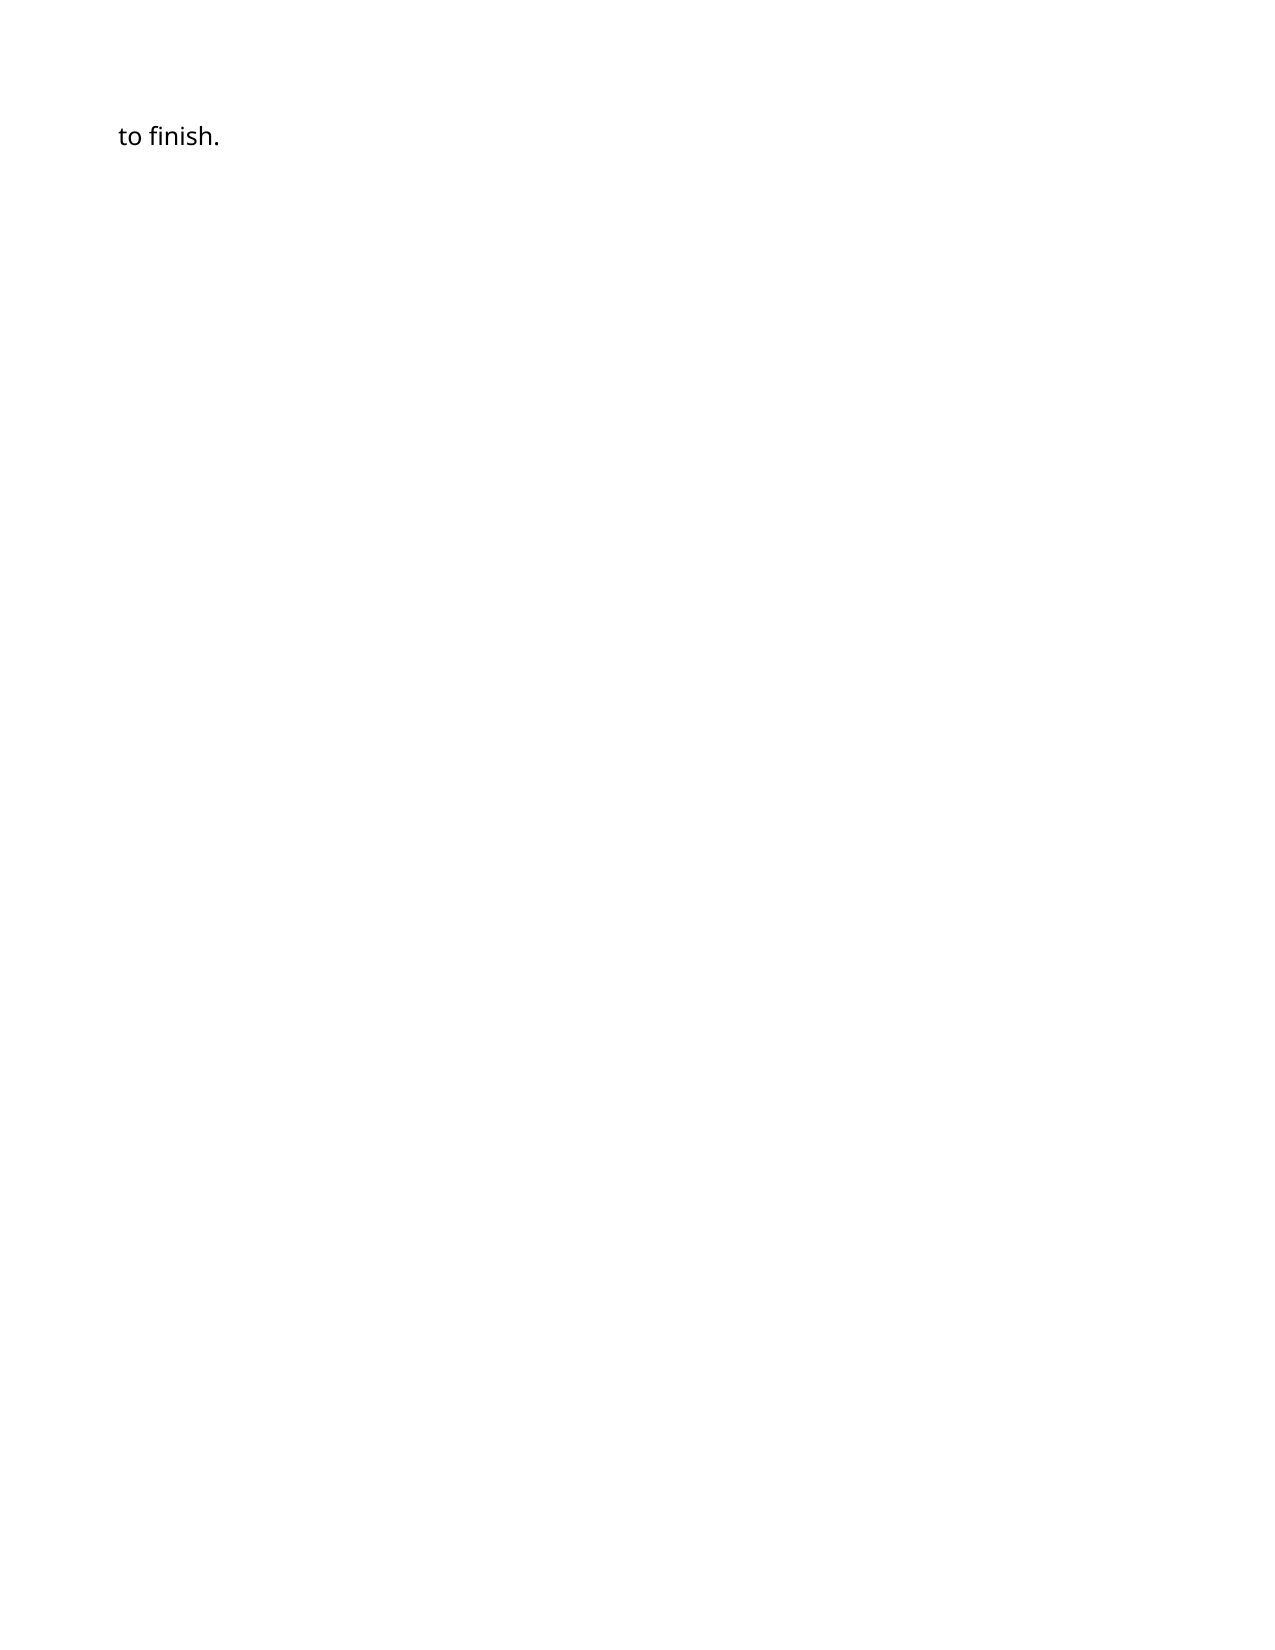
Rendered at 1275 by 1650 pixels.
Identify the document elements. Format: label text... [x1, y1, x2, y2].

text to finish. [118, 118, 1157, 152]
